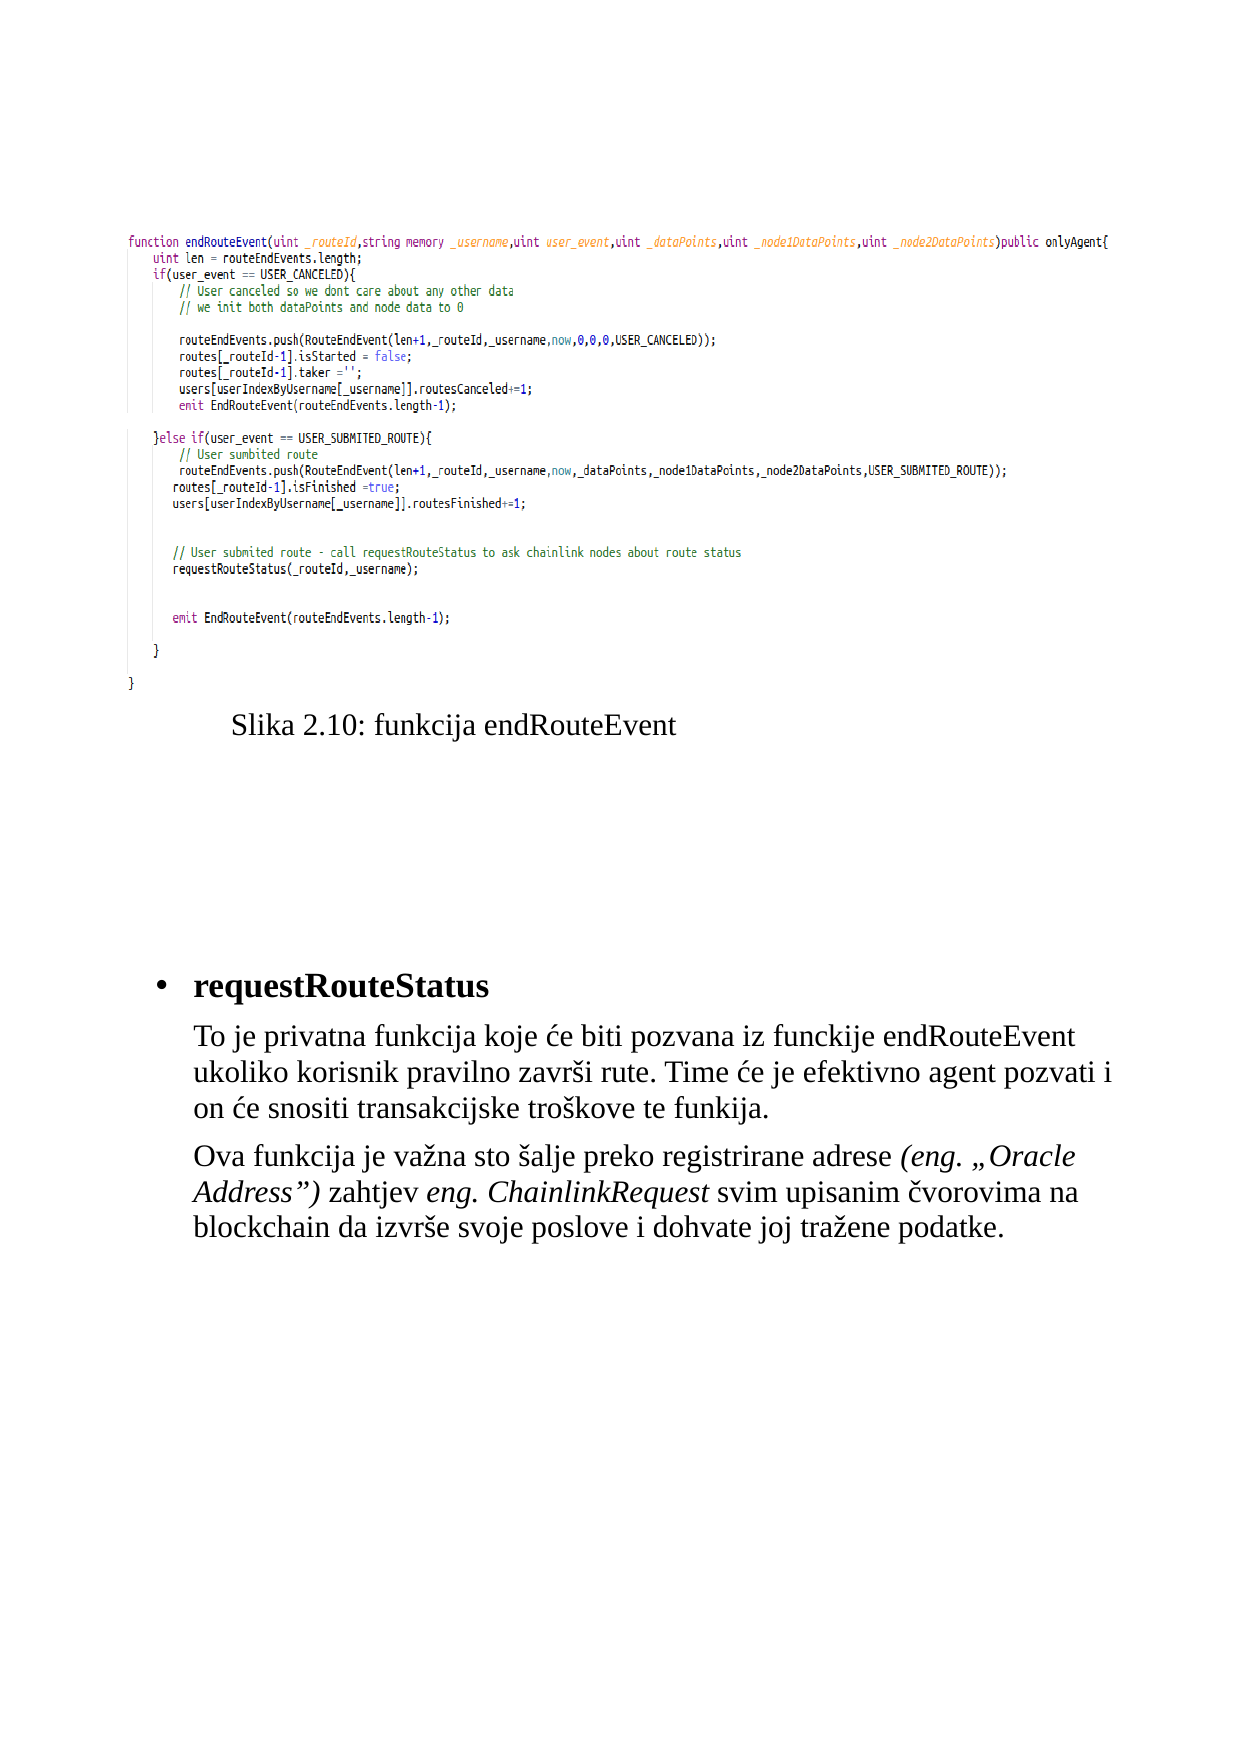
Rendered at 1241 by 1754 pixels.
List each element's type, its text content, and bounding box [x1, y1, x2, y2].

list Slika 2.10: funkcija endRouteEvent [193, 706, 1122, 742]
list requestRouteStatus [156, 964, 1122, 1005]
list To je privatna funkcija koje će biti pozvana iz funckije endRouteEvent ukoliko korisnik pravilno završi rute. Time će je efektivno agent pozvati i on će snositi transakcijske troškove te funkija. [156, 1017, 1122, 1125]
picture [115, 217, 1126, 706]
list Ova funkcija je važna sto šalje preko registrirane adrese (eng. „Oracle Address”) zahtjev eng. ChainlinkRequest svim upisanim čvorovima na blockchain da izvrše svoje poslove i dohvate joj tražene podatke. [156, 1137, 1122, 1245]
